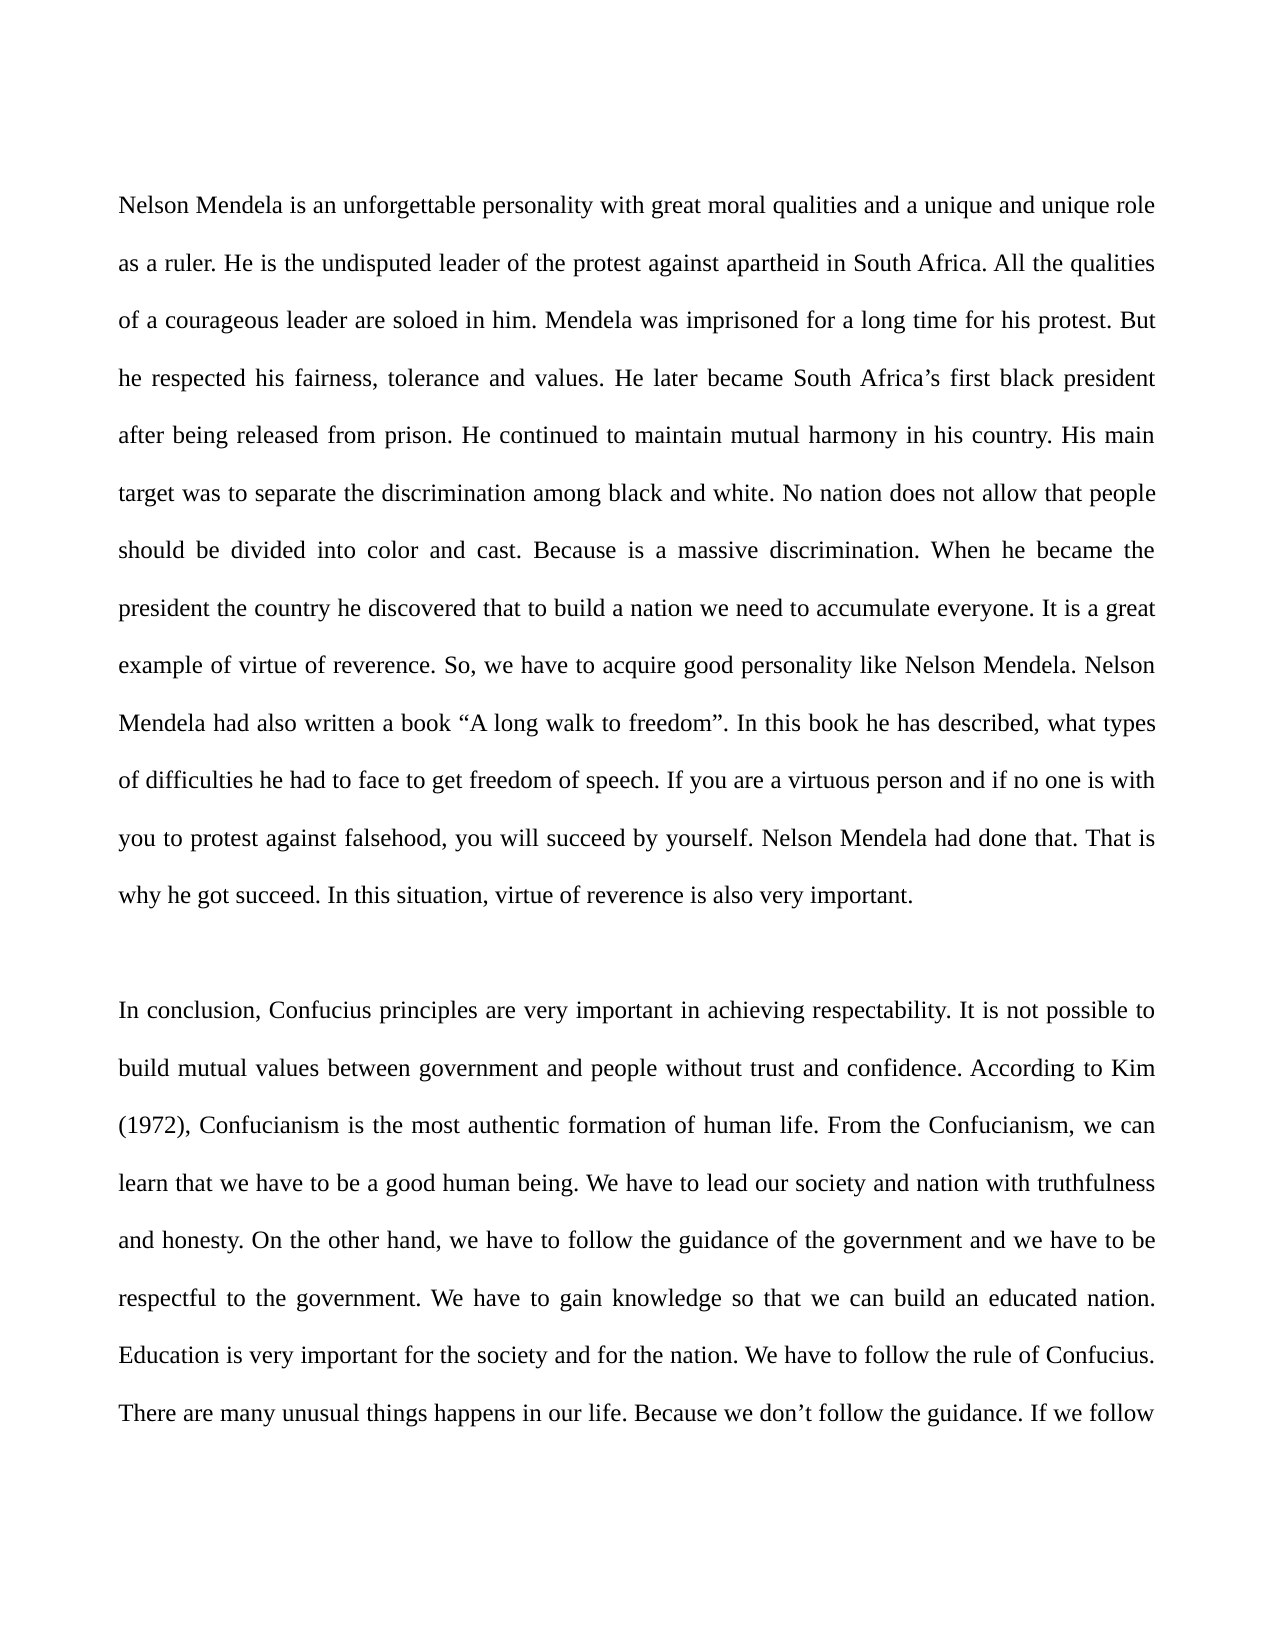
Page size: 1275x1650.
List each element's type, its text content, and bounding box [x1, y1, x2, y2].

text In conclusion, Confucius principles are very important in achieving respectability. It is not possible to build mutual values between government and people without trust and confidence. According to Kim (1972), Confucianism is the most authentic formation of human life. From the Confucianism, we can learn that we have to be a good human being. We have to lead our society and nation with truthfulness and honesty. On the other hand, we have to follow the guidance of the government and we have to be respectful to the government. We have to gain knowledge so that we can build an educated nation. Education is very important for the society and for the nation. We have to follow the rule of Confucius. There are many unusual things happens in our life. Because we don’t follow the guidance. If we follow [118, 995, 1157, 1426]
text Nelson Mendela is an unforgettable personality with great moral qualities and a unique and unique role as a ruler. He is the undisputed leader of the protest against apartheid in South Africa. All the qualities of a courageous leader are soloed in him. Mendela was imprisoned for a long time for his protest. But he respected his fairness, tolerance and values. He later became South Africa’s first black president after being released from prison. He continued to maintain mutual harmony in his country. His main target was to separate the discrimination among black and white. No nation does not allow that people should be divided into color and cast. Because is a massive discrimination. When he became the president the country he discovered that to build a nation we need to accumulate everyone. It is a great example of virtue of reverence. So, we have to acquire good personality like Nelson Mendela. Nelson Mendela had also written a book “A long walk to freedom”. In this book he has described, what types of difficulties he had to face to get freedom of speech. If you are a virtuous person and if no one is with you to protest against falsehood, you will succeed by yourself. Nelson Mendela had done that. That is why he got succeed. In this situation, virtue of reverence is also very important. [118, 190, 1157, 909]
